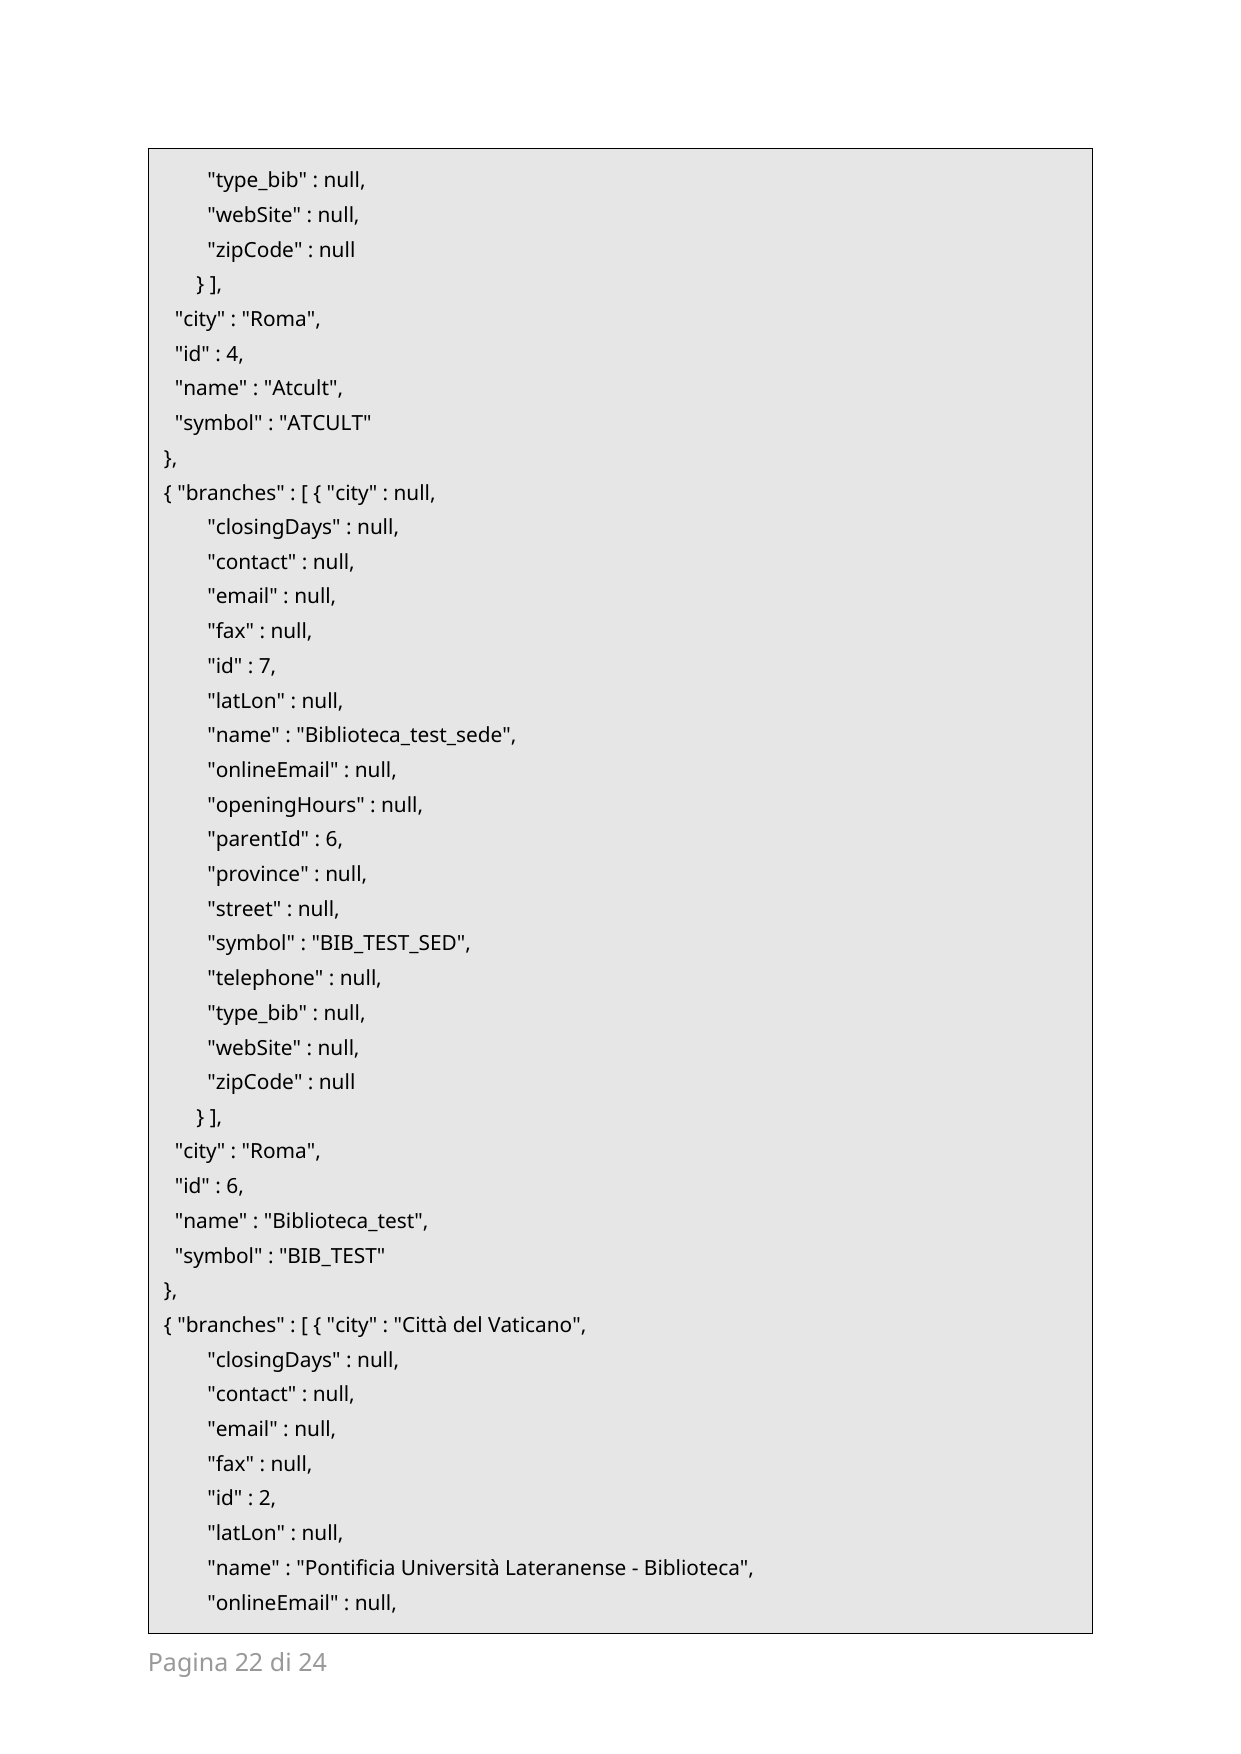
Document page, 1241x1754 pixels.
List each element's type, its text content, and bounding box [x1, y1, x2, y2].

text "latLon" : null, [149, 668, 1092, 703]
text "onlineEmail" : null, [149, 737, 1092, 772]
text "email" : null, [149, 1396, 1092, 1431]
text "symbol" : "BIB_TEST" [149, 1223, 1092, 1258]
text { "branches" : [ { "city" : null, [149, 460, 1092, 494]
text "fax" : null, [149, 599, 1092, 633]
text "closingDays" : null, [149, 1327, 1092, 1362]
text "zipCode" : null [149, 1049, 1092, 1084]
text "contact" : null, [149, 529, 1092, 564]
text "name" : "Pontificia Università Lateranense - Biblioteca", [149, 1535, 1092, 1570]
text "webSite" : null, [149, 182, 1092, 217]
text }, [149, 425, 1092, 460]
text "parentId" : 6, [149, 807, 1092, 841]
text "webSite" : null, [149, 1015, 1092, 1049]
text } ], [149, 252, 1092, 286]
text "id" : 7, [149, 633, 1092, 668]
text "contact" : null, [149, 1362, 1092, 1396]
text "name" : "Biblioteca_test", [149, 1188, 1092, 1223]
text "latLon" : null, [149, 1501, 1092, 1535]
text "email" : null, [149, 564, 1092, 599]
text }, [149, 1258, 1092, 1292]
text "province" : null, [149, 841, 1092, 876]
text "city" : "Roma", [149, 286, 1092, 321]
text "symbol" : "BIB_TEST_SED", [149, 911, 1092, 946]
text "onlineEmail" : null, [149, 1570, 1092, 1633]
text "id" : 6, [149, 1154, 1092, 1188]
text "openingHours" : null, [149, 772, 1092, 807]
text "id" : 2, [149, 1466, 1092, 1501]
text "type_bib" : null, [149, 980, 1092, 1015]
text "zipCode" : null [149, 217, 1092, 252]
text "id" : 4, [149, 321, 1092, 356]
text { "branches" : [ { "city" : "Città del Vaticano", [149, 1292, 1092, 1327]
text "closingDays" : null, [149, 494, 1092, 529]
text "telephone" : null, [149, 946, 1092, 980]
text "fax" : null, [149, 1431, 1092, 1466]
text } ], [149, 1084, 1092, 1119]
text "symbol" : "ATCULT" [149, 391, 1092, 425]
text "name" : "Biblioteca_test_sede", [149, 703, 1092, 737]
text "street" : null, [149, 876, 1092, 911]
text "name" : "Atcult", [149, 356, 1092, 391]
text "city" : "Roma", [149, 1119, 1092, 1154]
text "type_bib" : null, [149, 149, 1092, 182]
